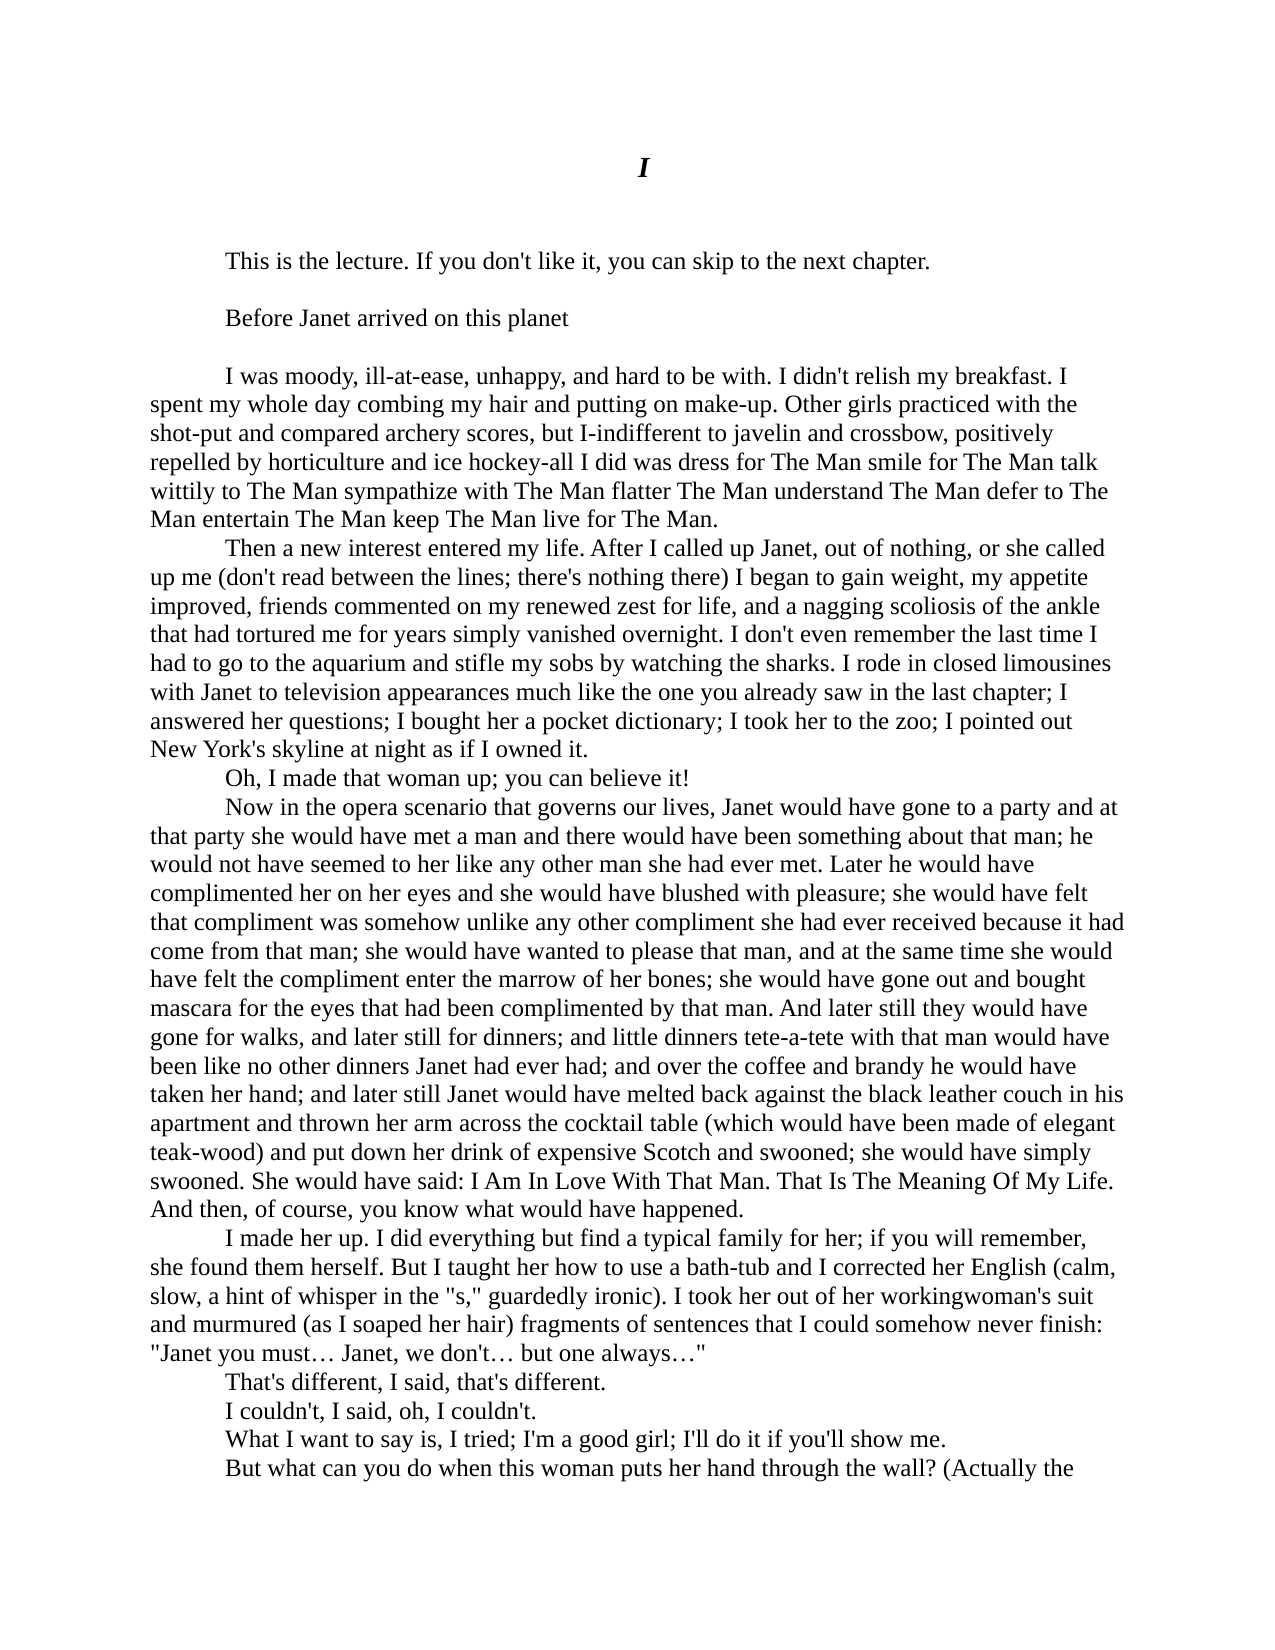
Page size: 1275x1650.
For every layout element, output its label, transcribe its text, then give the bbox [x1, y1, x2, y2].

text I was moody, ill-at-ease, unhappy, and hard to be with. I didn't relish my breakfast. I spent my whole day combing my hair and putting on make-up. Other girls practiced with the shot-put and compared archery scores, but I-indifferent to javelin and crossbow, positively repelled by horticulture and ice hockey-all I did was dress for The Man smile for The Man talk wittily to The Man sympathize with The Man flatter The Man understand The Man defer to The Man entertain The Man keep The Man live for The Man. [150, 361, 1125, 533]
text Oh, I made that woman up; you can believe it! [150, 763, 1125, 792]
subtitle I [150, 150, 1125, 183]
text What I want to say is, I tried; I'm a good girl; I'll do it if you'll show me. [150, 1424, 1125, 1453]
text Before Janet arrived on this planet [150, 303, 1125, 332]
text Then a new interest entered my life. After I called up Janet, out of nothing, or she called up me (don't read between the lines; there's nothing there) I began to gain weight, my appetite improved, friends commented on my renewed zest for life, and a nagging scoliosis of the ankle that had tortured me for years simply vanished overnight. I don't even remember the last time I had to go to the aquarium and stifle my sobs by watching the sharks. I rode in closed limousines with Janet to television appearances much like the one you already saw in the last chapter; I answered her questions; I bought her a pocket dictionary; I took her to the zoo; I pointed out New York's skyline at night as if I owned it. [150, 533, 1125, 763]
text But what can you do when this woman puts her hand through the wall? (Actually the [150, 1453, 1125, 1482]
text That's different, I said, that's different. [150, 1367, 1125, 1396]
text Now in the opera scenario that governs our lives, Janet would have gone to a party and at that party she would have met a man and there would have been something about that man; he would not have seemed to her like any other man she had ever met. Later he would have complimented her on her eyes and she would have blushed with pleasure; she would have felt that compliment was somehow unlike any other compliment she had ever received because it had come from that man; she would have wanted to please that man, and at the same time she would have felt the compliment enter the marrow of her bones; she would have gone out and bought mascara for the eyes that had been complimented by that man. And later still they would have gone for walks, and later still for dinners; and little dinners tete-a-tete with that man would have been like no other dinners Janet had ever had; and over the coffee and brandy he would have taken her hand; and later still Janet would have melted back against the black leather couch in his apartment and thrown her arm across the cocktail table (which would have been made of elegant teak-wood) and put down her drink of expensive Scotch and swooned; she would have simply swooned. She would have said: I Am In Love With That Man. That Is The Meaning Of My Life. And then, of course, you know what would have happened. [150, 792, 1125, 1223]
text I made her up. I did everything but find a typical family for her; if you will remember, she found them herself. But I taught her how to use a bath-tub and I corrected her English (calm, slow, a hint of whisper in the "s," guardedly ironic). I took her out of her workingwoman's suit and murmured (as I soaped her hair) fragments of sentences that I could somehow never finish: "Janet you must… Janet, we don't… but one always…" [150, 1223, 1125, 1367]
text This is the lecture. If you don't like it, you can skip to the next chapter. [150, 246, 1125, 274]
text I couldn't, I said, oh, I couldn't. [150, 1396, 1125, 1424]
